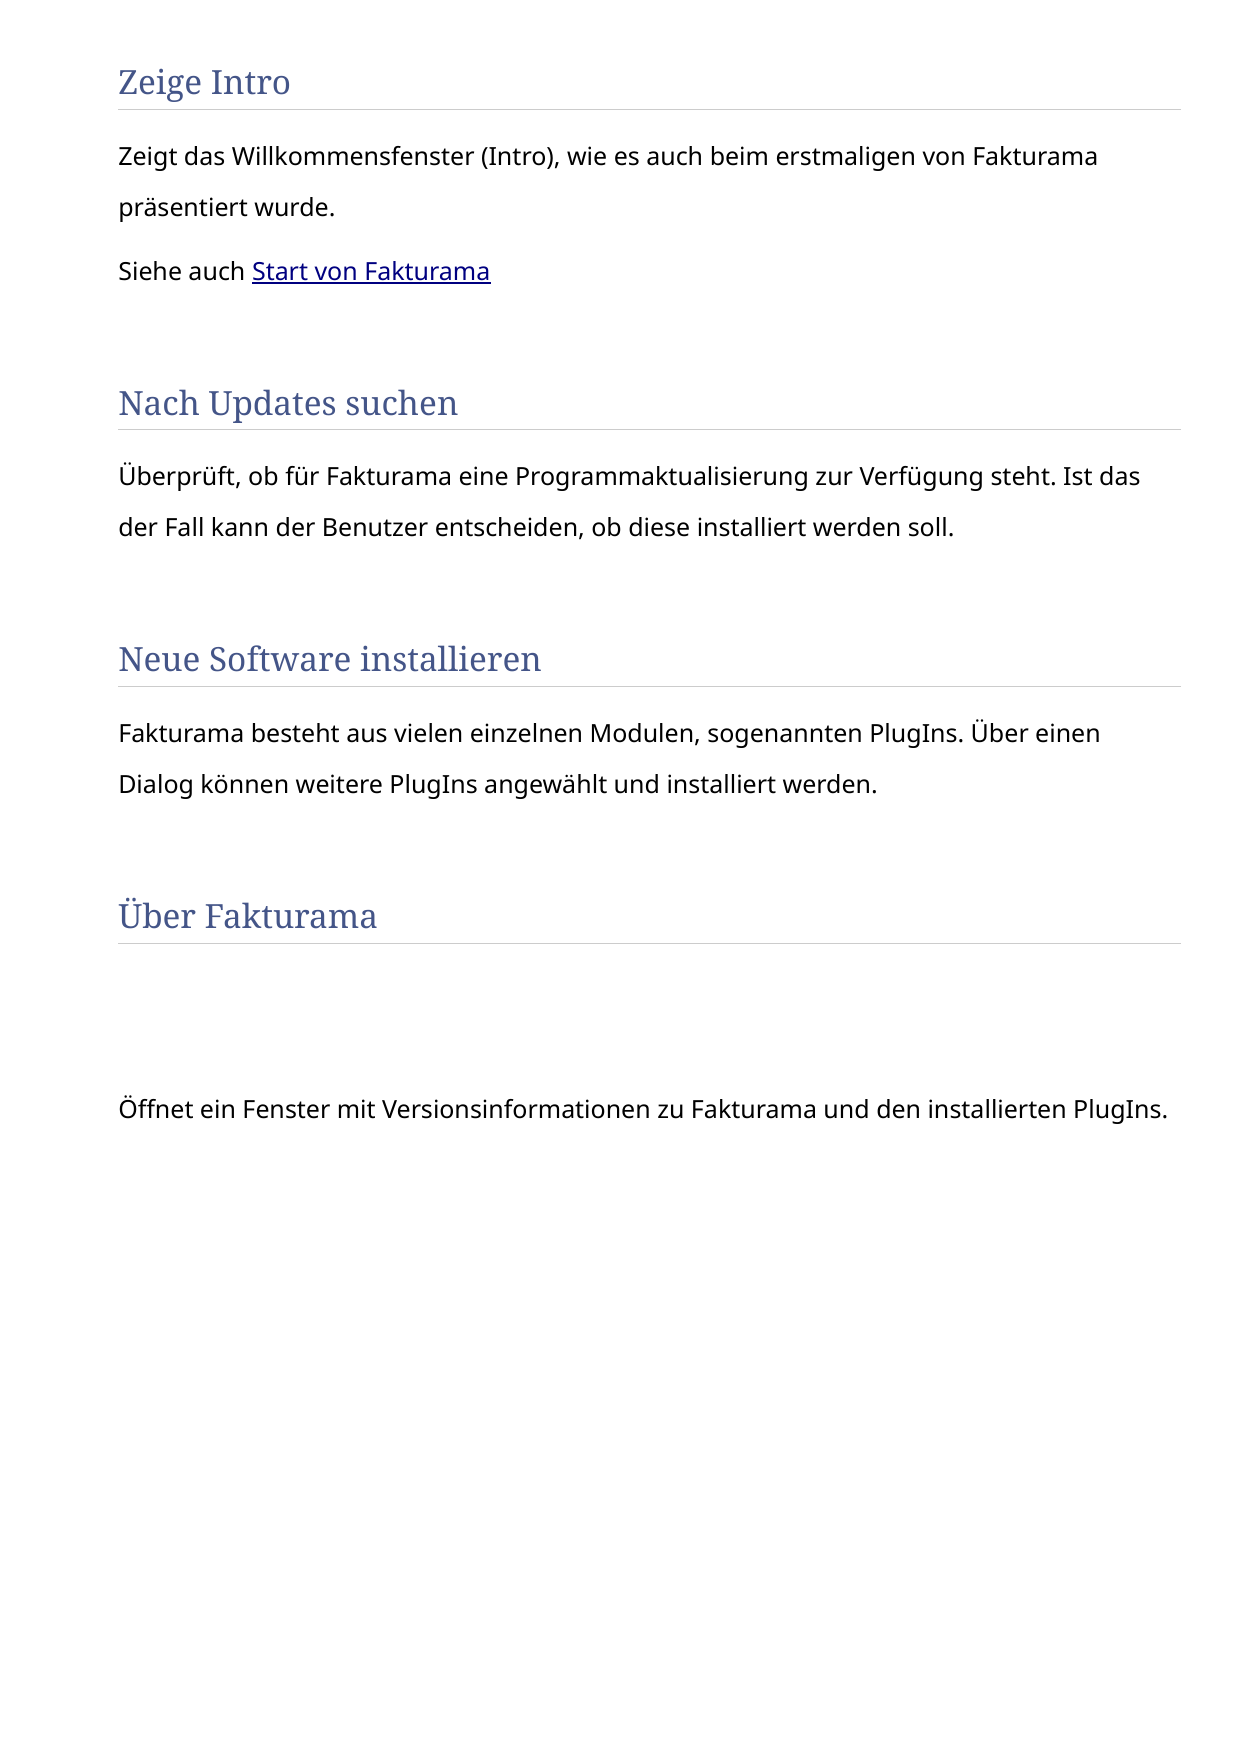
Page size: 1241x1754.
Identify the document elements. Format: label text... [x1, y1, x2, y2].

text Überprüft, ob für Fakturama eine Programmaktualisierung zur Verfügung steht. Ist das der Fall kann der Benutzer entscheiden, ob diese installiert werden soll. [118, 459, 1181, 544]
subtitle Zeige Intro [118, 59, 1181, 109]
subtitle Nach Updates suchen [118, 379, 1181, 429]
text Öffnet ein Fenster mit Versionsinformationen zu Fakturama und den installierten PlugIns. [118, 1092, 1181, 1126]
text Fakturama besteht aus vielen einzelnen Modulen, sogenannten PlugIns. Über einen Dialog können weitere PlugIns angewählt und installiert werden. [118, 716, 1181, 801]
subtitle Über Fakturama [118, 893, 1181, 943]
subtitle Neue Software installieren [118, 636, 1181, 686]
text Siehe auch Start von Fakturama [118, 253, 1181, 287]
text Zeigt das Willkommensfenster (Intro), wie es auch beim erstmaligen von Fakturama präsentiert wurde. [118, 139, 1181, 224]
